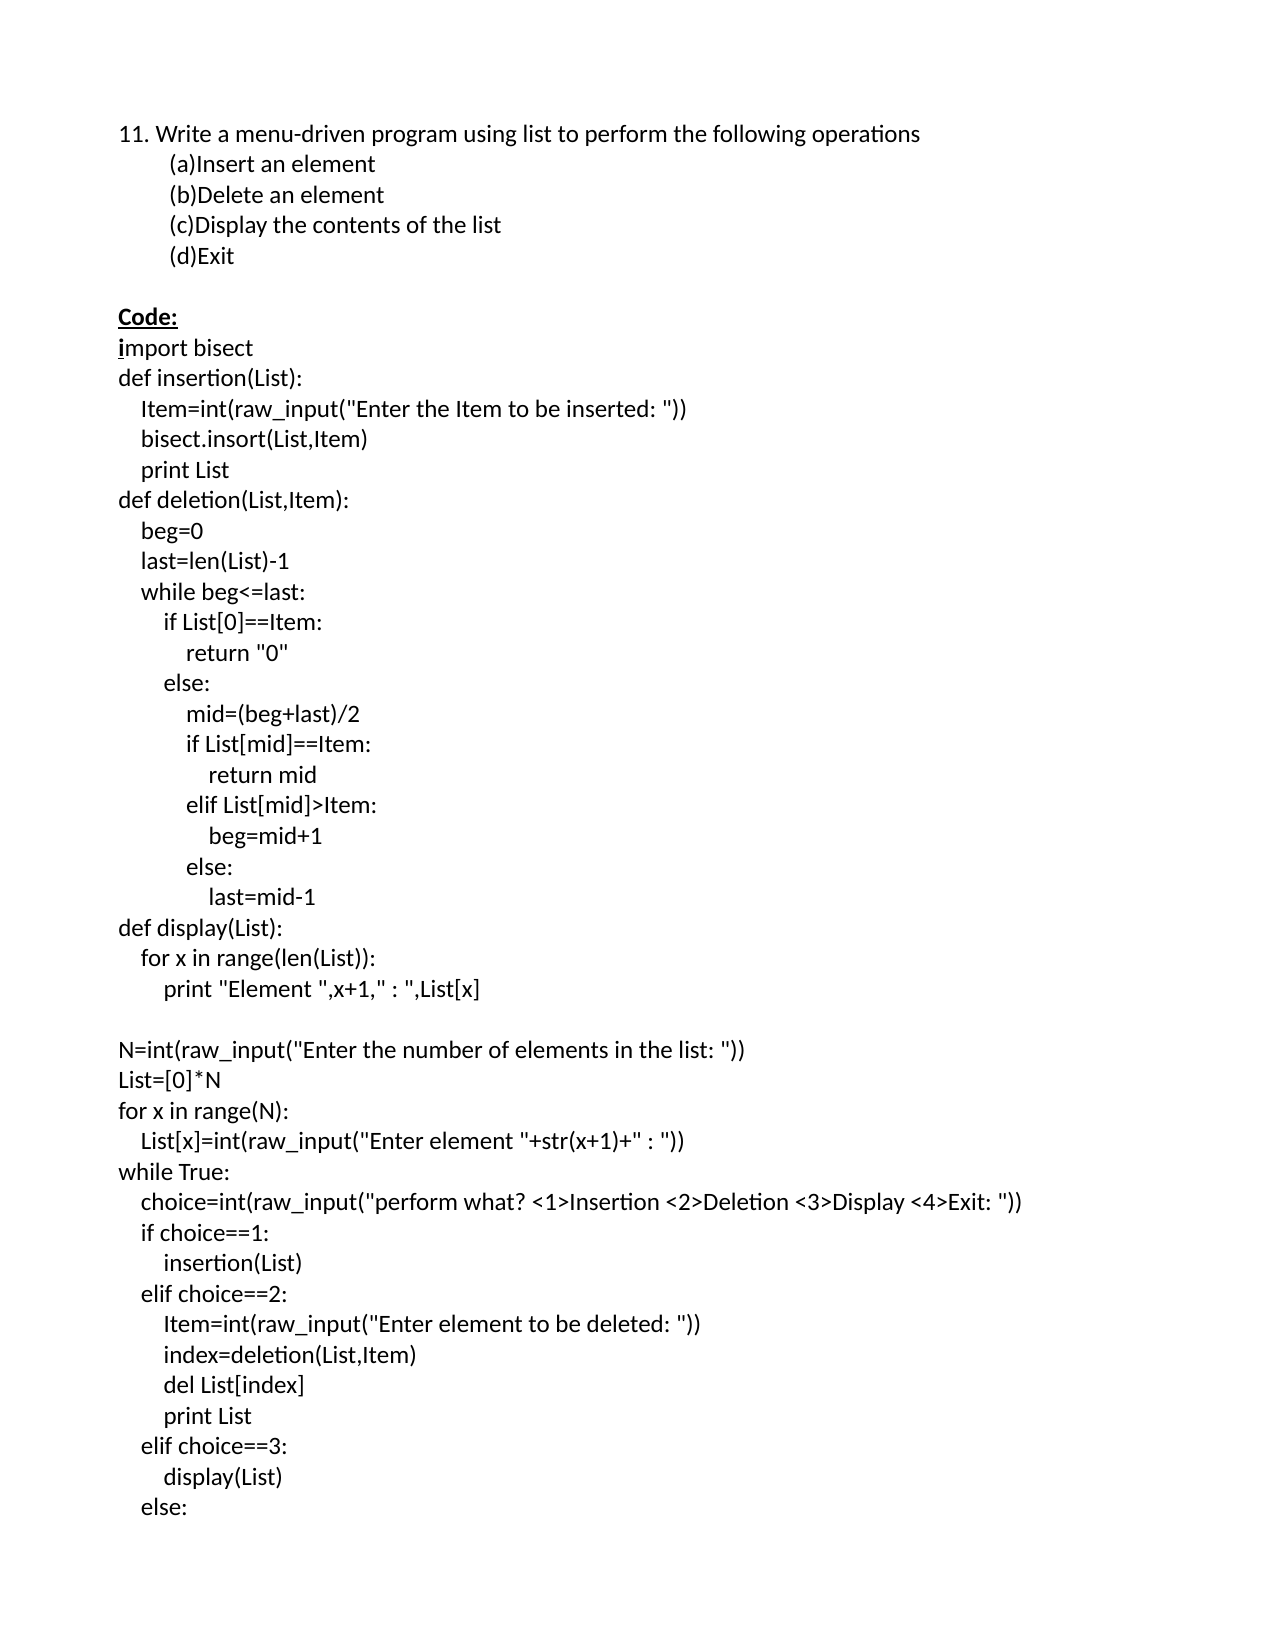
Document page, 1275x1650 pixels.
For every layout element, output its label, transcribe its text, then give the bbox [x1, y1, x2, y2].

text elif choice==2: [118, 1278, 1157, 1308]
text if List[0]==Item: [118, 606, 1157, 637]
text elif choice==3: [118, 1431, 1157, 1461]
text N=int(raw_input("Enter the number of elements in the list: ")) [118, 1034, 1157, 1064]
text return "0" [118, 637, 1157, 667]
text print List [118, 1400, 1157, 1431]
text mid=(beg+last)/2 [118, 698, 1157, 728]
text beg=mid+1 [118, 820, 1157, 851]
text print List [118, 454, 1157, 484]
text if choice==1: [118, 1217, 1157, 1247]
text def display(List): [118, 912, 1157, 942]
text if List[mid]==Item: [118, 728, 1157, 759]
text Item=int(raw_input("Enter the Item to be inserted: ")) [118, 393, 1157, 423]
text (d)Exit [118, 240, 1157, 271]
text print "Element ",x+1," : ",List[x] [118, 973, 1157, 1003]
text (a)Insert an element [118, 149, 1157, 179]
text List[x]=int(raw_input("Enter element "+str(x+1)+" : ")) [118, 1125, 1157, 1156]
text for x in range(len(List)): [118, 942, 1157, 973]
text insertion(List) [118, 1247, 1157, 1278]
text for x in range(N): [118, 1095, 1157, 1125]
text import bisect [118, 332, 1157, 362]
text index=deletion(List,Item) [118, 1339, 1157, 1369]
text last=len(List)-1 [118, 545, 1157, 576]
text bisect.insort(List,Item) [118, 423, 1157, 454]
text else: [118, 1492, 1157, 1522]
text del List[index] [118, 1369, 1157, 1400]
text beg=0 [118, 515, 1157, 545]
text last=mid-1 [118, 881, 1157, 912]
text def deletion(List,Item): [118, 484, 1157, 515]
text else: [118, 851, 1157, 881]
text def insertion(List): [118, 362, 1157, 393]
text List=[0]*N [118, 1064, 1157, 1095]
text display(List) [118, 1461, 1157, 1492]
text elif List[mid]>Item: [118, 789, 1157, 820]
text return mid [118, 759, 1157, 789]
text (c)Display the contents of the list [118, 210, 1157, 240]
text while True: [118, 1156, 1157, 1186]
text else: [118, 667, 1157, 698]
text while beg<=last: [118, 576, 1157, 606]
text choice=int(raw_input("perform what? <1>Insertion <2>Deletion <3>Display <4>Exit: ")) [118, 1186, 1157, 1217]
text Code: [118, 301, 1157, 332]
text (b)Delete an element [118, 179, 1157, 210]
text 11. Write a menu-driven program using list to perform the following operations [118, 118, 1157, 149]
text Item=int(raw_input("Enter element to be deleted: ")) [118, 1308, 1157, 1339]
